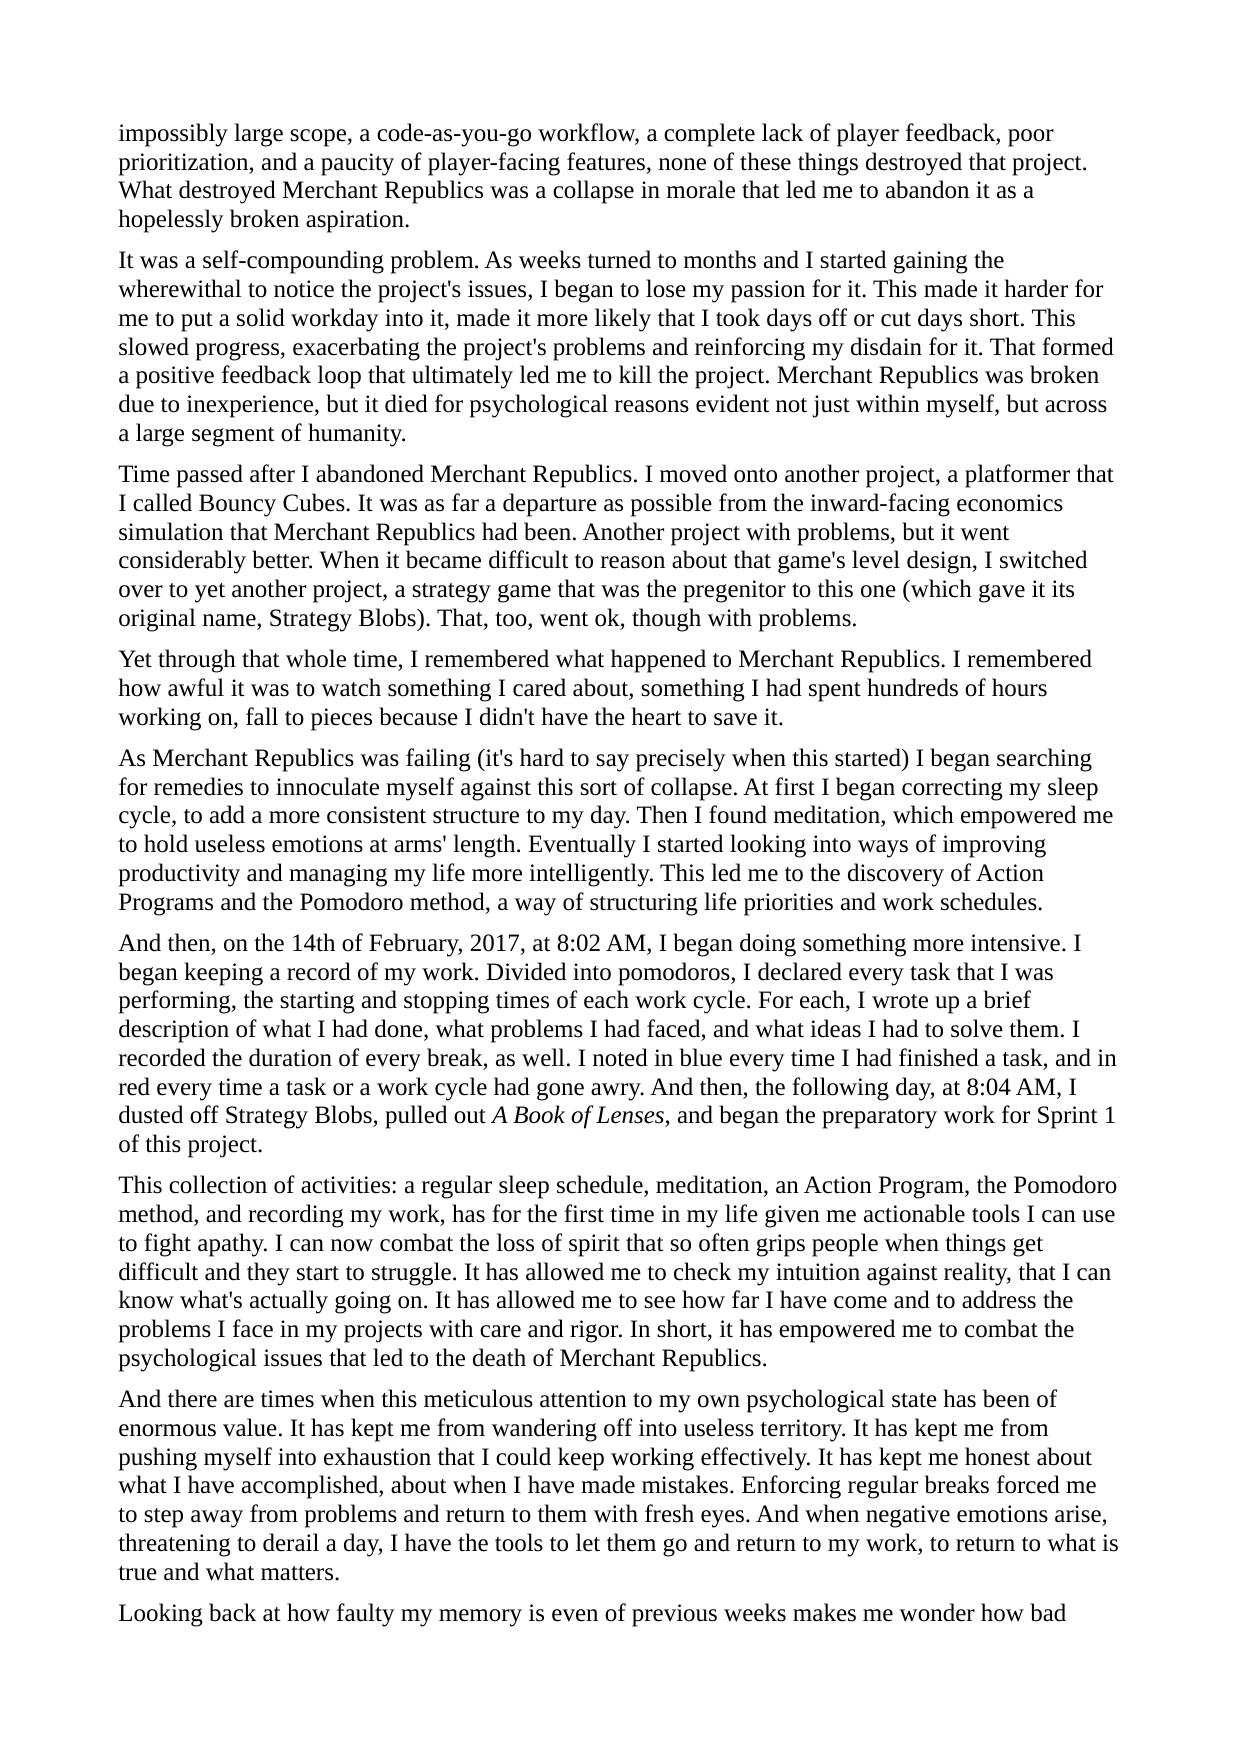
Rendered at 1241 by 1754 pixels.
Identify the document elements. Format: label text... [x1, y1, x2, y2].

text impossibly large scope, a code-as-you-go workflow, a complete lack of player feedback, poor prioritization, and a paucity of player-facing features, none of these things destroyed that project. What destroyed Merchant Republics was a collapse in morale that led me to abandon it as a hopelessly broken aspiration. [118, 118, 1122, 233]
text And there are times when this meticulous attention to my own psychological state has been of enormous value. It has kept me from wandering off into useless territory. It has kept me from pushing myself into exhaustion that I could keep working effectively. It has kept me honest about what I have accomplished, about when I have made mistakes. Enforcing regular breaks forced me to step away from problems and return to them with fresh eyes. And when negative emotions arise, threatening to derail a day, I have the tools to let them go and return to my work, to return to what is true and what matters. [118, 1384, 1122, 1586]
text As Merchant Republics was failing (it's hard to say precisely when this started) I began searching for remedies to innoculate myself against this sort of collapse. At first I began correcting my sleep cycle, to add a more consistent structure to my day. Then I found meditation, which empowered me to hold useless emotions at arms' length. Eventually I started looking into ways of improving productivity and managing my life more intelligently. This led me to the discovery of Action Programs and the Pomodoro method, a way of structuring life priorities and work schedules. [118, 743, 1122, 916]
text Yet through that whole time, I remembered what happened to Merchant Republics. I remembered how awful it was to watch something I cared about, something I had spent hundreds of hours working on, fall to pieces because I didn't have the heart to save it. [118, 644, 1122, 731]
text And then, on the 14th of February, 2017, at 8:02 AM, I began doing something more intensive. I began keeping a record of my work. Divided into pomodoros, I declared every task that I was performing, the starting and stopping times of each work cycle. For each, I wrote up a brief description of what I had done, what problems I had faced, and what ideas I had to solve them. I recorded the duration of every break, as well. I noted in blue every time I had finished a task, and in red every time a task or a work cycle had gone awry. And then, the following day, at 8:04 AM, I dusted off Strategy Blobs, pulled out A Book of Lenses, and began the preparatory work for Sprint 1 of this project. [118, 928, 1122, 1158]
text Time passed after I abandoned Merchant Republics. I moved onto another project, a platformer that I called Bouncy Cubes. It was as far a departure as possible from the inward-facing economics simulation that Merchant Republics had been. Another project with problems, but it went considerably better. When it became difficult to reason about that game's level design, I switched over to yet another project, a strategy game that was the pregenitor to this one (which gave it its original name, Strategy Blobs). That, too, went ok, though with problems. [118, 459, 1122, 632]
text Looking back at how faulty my memory is even of previous weeks makes me wonder how bad [118, 1598, 1122, 1627]
text This collection of activities: a regular sleep schedule, meditation, an Action Program, the Pomodoro method, and recording my work, has for the first time in my life given me actionable tools I can use to fight apathy. I can now combat the loss of spirit that so often grips people when things get difficult and they start to struggle. It has allowed me to check my intuition against reality, that I can know what's actually going on. It has allowed me to see how far I have come and to address the problems I face in my projects with care and rigor. In short, it has empowered me to combat the psychological issues that led to the death of Merchant Republics. [118, 1171, 1122, 1372]
text It was a self-compounding problem. As weeks turned to months and I started gaining the wherewithal to notice the project's issues, I began to lose my passion for it. This made it harder for me to put a solid workday into it, made it more likely that I took days off or cut days short. This slowed progress, exacerbating the project's problems and reinforcing my disdain for it. That formed a positive feedback loop that ultimately led me to kill the project. Merchant Republics was broken due to inexperience, but it died for psychological reasons evident not just within myself, but across a large segment of humanity. [118, 246, 1122, 447]
